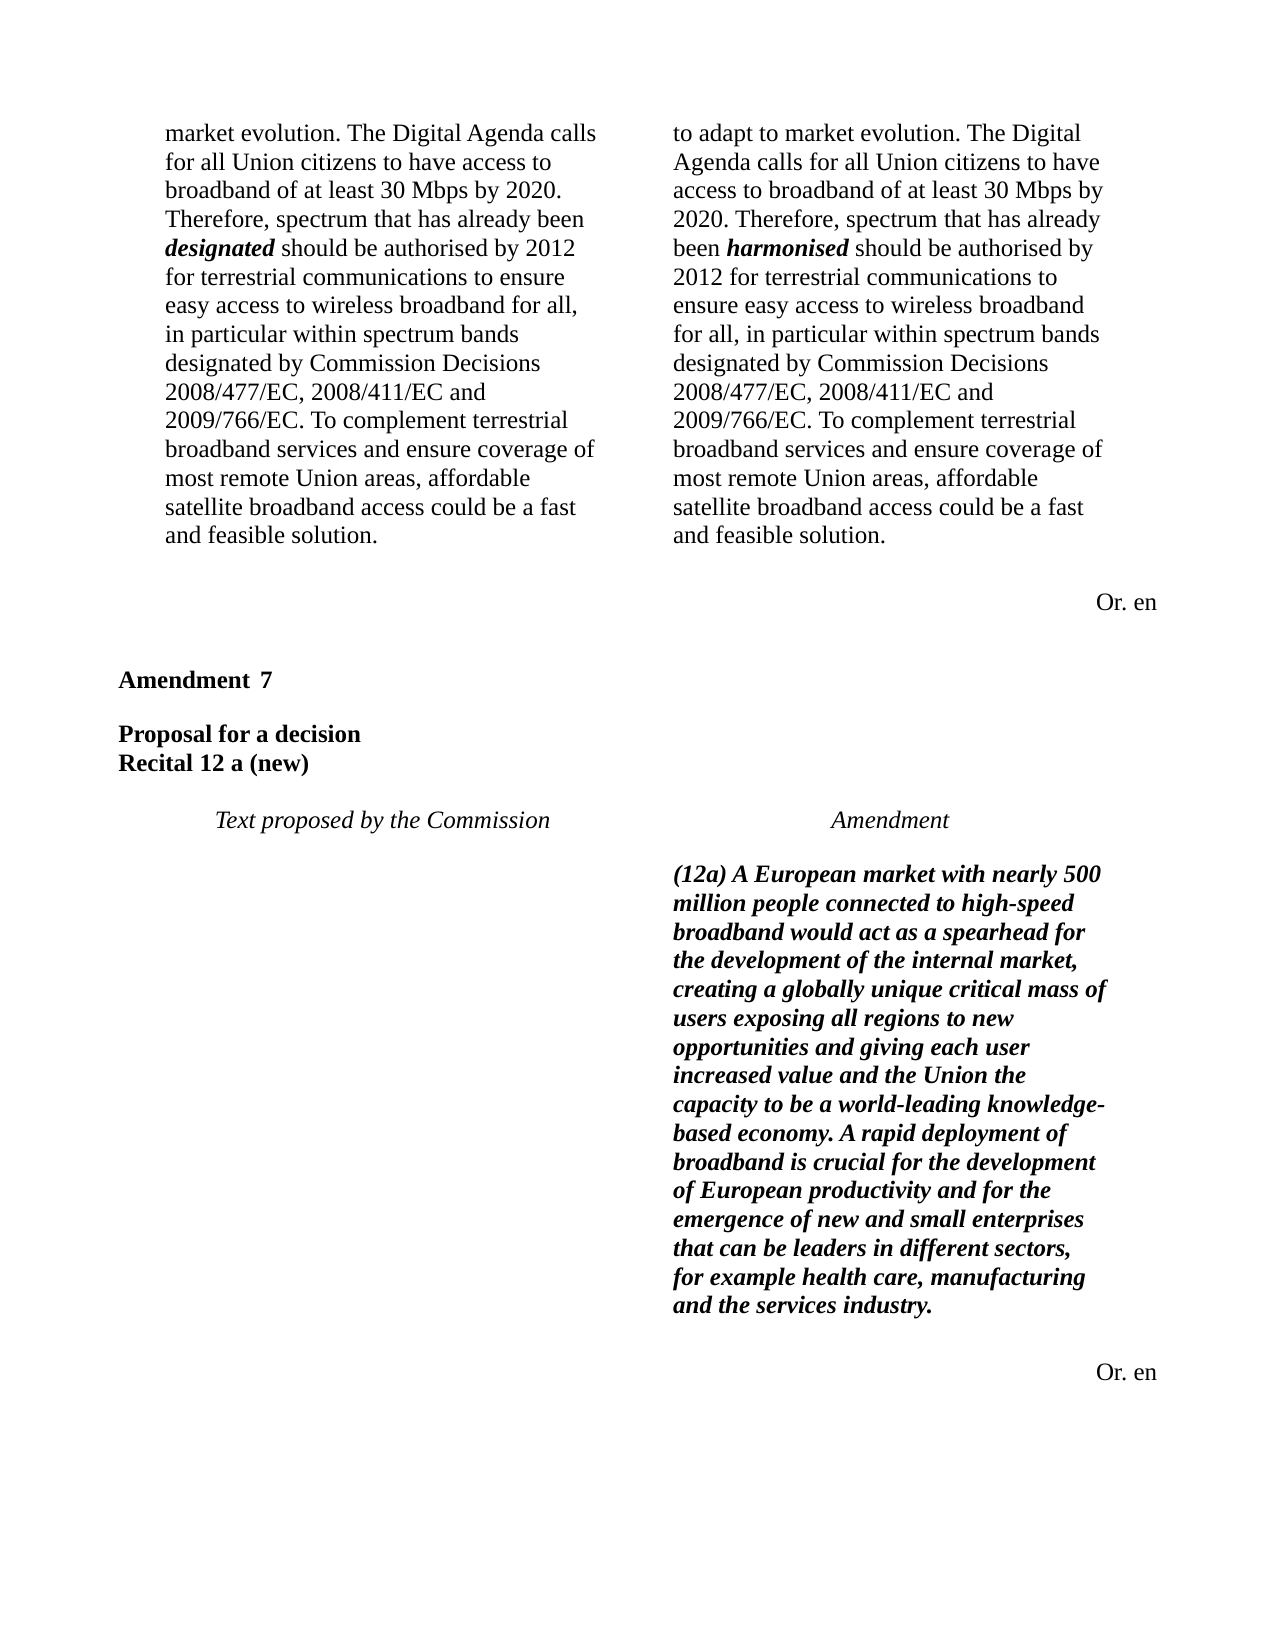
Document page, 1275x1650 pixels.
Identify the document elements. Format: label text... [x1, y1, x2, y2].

text <Article>Recital 12 a (new)</Article> [118, 748, 1157, 777]
table_cell (12a) A European market with nearly 500 million people connected to high-speed broadband would act as a spearhead for the development of the internal market, creating a globally unique critical mass of users exposing all regions to new opportunities and giving each user increased value and the Union the capacity to be a world-leading knowledge-based economy. A rapid deployment of broadband is crucial for the development of European productivity and for the emergence of new and small enterprises that can be leaders in different sectors, for example health care, manufacturing and the services industry. [638, 859, 1145, 1332]
text <Amend>Amendment <NumAm>7</NumAm> [118, 666, 1157, 694]
table_cell Text proposed by the Commission [130, 806, 637, 859]
text Or. <Original>{EN}en</Original> [118, 1357, 1157, 1386]
text Or. <Original>{EN}en</Original> [118, 587, 1157, 616]
table_cell to adapt to market evolution. The Digital Agenda calls for all Union citizens to have access to broadband of at least 30 Mbps by 2020. Therefore, spectrum that has already been harmonised should be authorised by 2012 for terrestrial communications to ensure easy access to wireless broadband for all, in particular within spectrum bands designated by Commission Decisions 2008/477/EC, 2008/411/EC and 2009/766/EC. To complement terrestrial broadband services and ensure coverage of most remote Union areas, affordable satellite broadband access could be a fast and feasible solution. [638, 118, 1145, 562]
table_header [130, 777, 1145, 806]
table_cell [130, 859, 637, 1332]
table_cell market evolution. The Digital Agenda calls for all Union citizens to have access to broadband of at least 30 Mbps by 2020. Therefore, spectrum that has already been designated should be authorised by 2012 for terrestrial communications to ensure easy access to wireless broadband for all, in particular within spectrum bands designated by Commission Decisions 2008/477/EC, 2008/411/EC and 2009/766/EC. To complement terrestrial broadband services and ensure coverage of most remote Union areas, affordable satellite broadband access could be a fast and feasible solution. [130, 118, 637, 562]
text <DocAmend>Proposal for a decision</DocAmend> [118, 719, 1157, 748]
table_cell Amendment [638, 806, 1145, 859]
